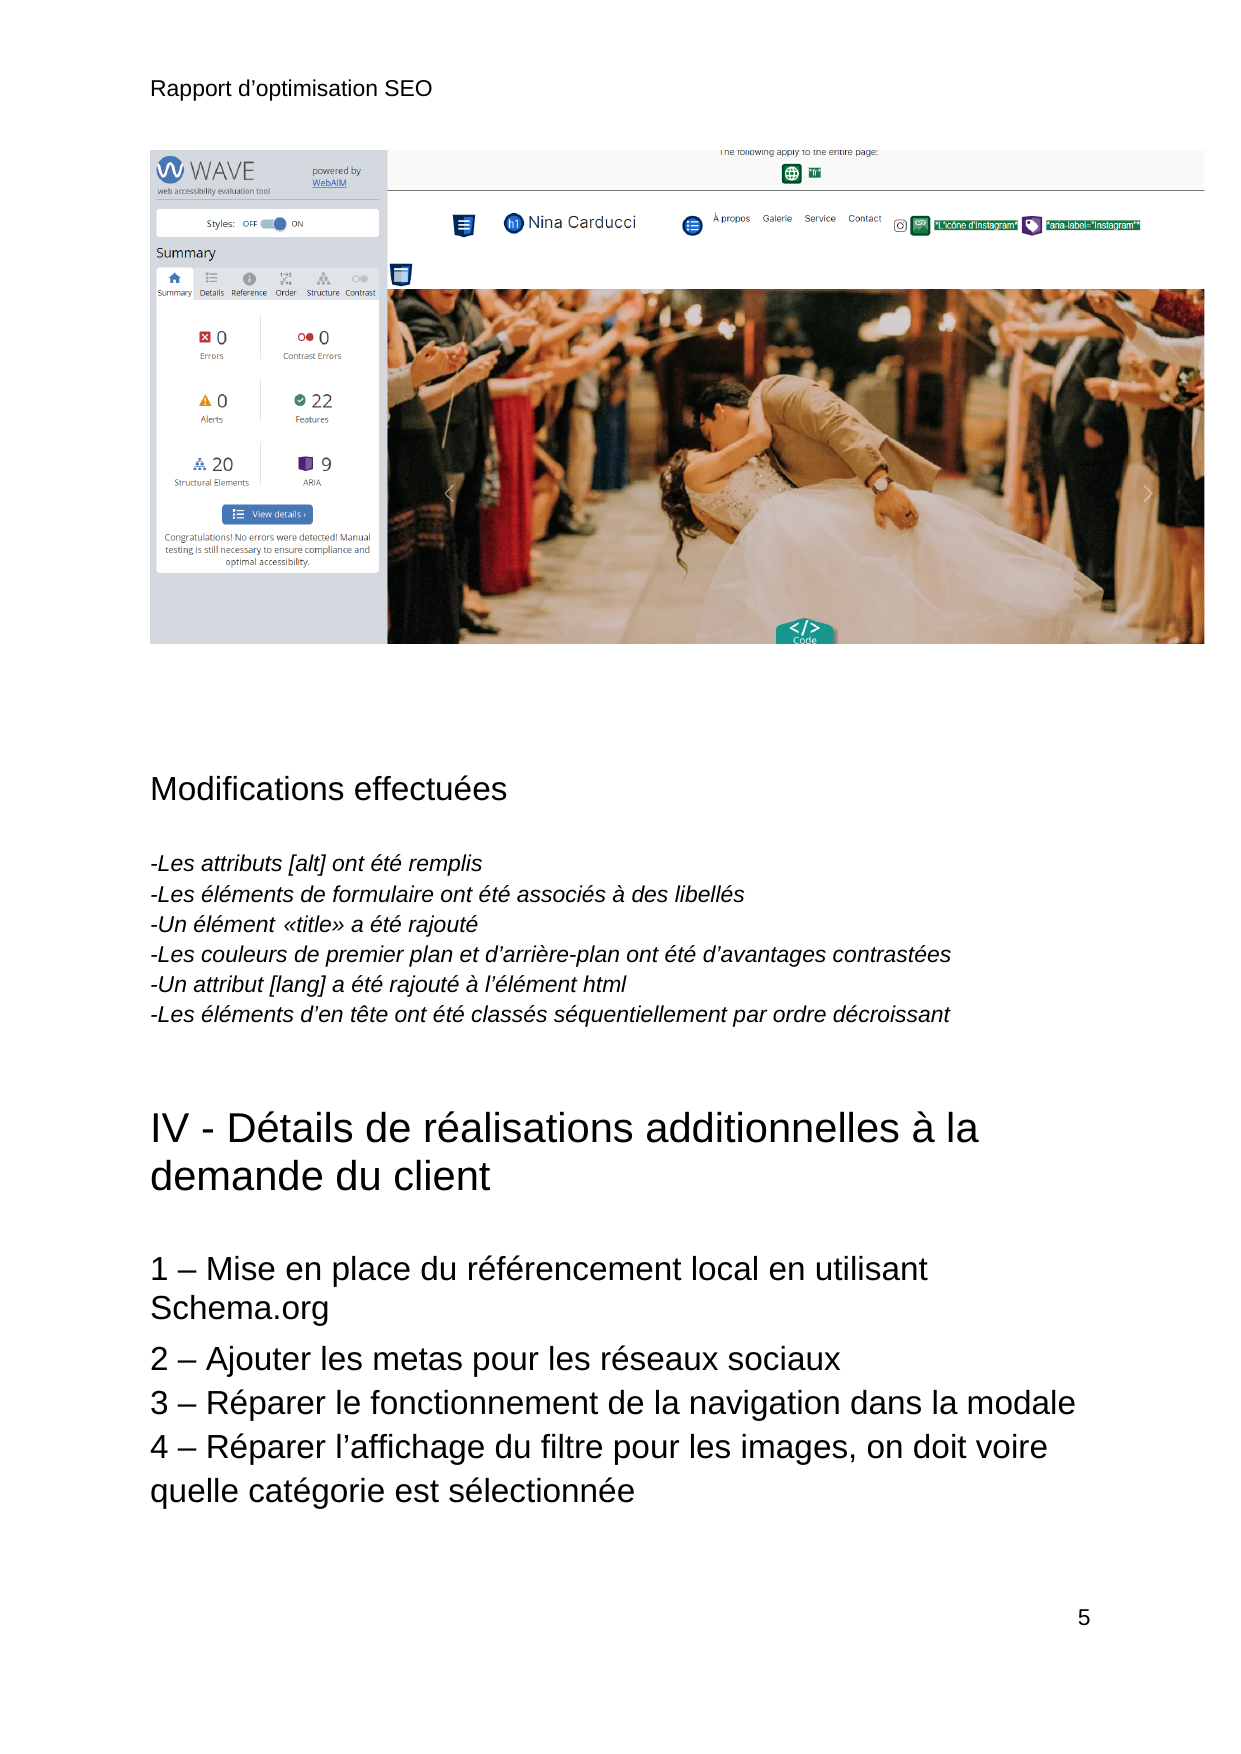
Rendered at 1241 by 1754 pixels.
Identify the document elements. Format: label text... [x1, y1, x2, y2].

subtitle Modifications effectuées [150, 769, 1090, 808]
text 3 – Réparer le fonctionnement de la navigation dans la modale [150, 1383, 1090, 1421]
text -Les couleurs de premier plan et d’arrière-plan ont été d’avantages contrastées [150, 941, 1090, 967]
text -Les éléments de formulaire ont été associés à des libellés [150, 881, 1090, 907]
subtitle IV - Détails de réalisations additionnelles à la demande du client [150, 1103, 1090, 1199]
text 2 – Ajouter les metas pour les réseaux sociaux [150, 1339, 1090, 1377]
text -Un attribut [lang] a été rajouté à l’élément html [150, 971, 1090, 998]
text -Les attributs [alt] ont été remplis [150, 850, 1090, 877]
text 4 – Réparer l’affichage du filtre pour les images, on doit voire quelle catégorie est sélectionnée [150, 1427, 1090, 1510]
subtitle 1 – Mise en place du référencement local en utilisant Schema.org [150, 1249, 1090, 1326]
text -Les éléments d’en tête ont été classés séquentiellement par ordre décroissant [150, 1001, 1090, 1028]
text -Un élément «title» a été rajouté [150, 911, 1090, 937]
